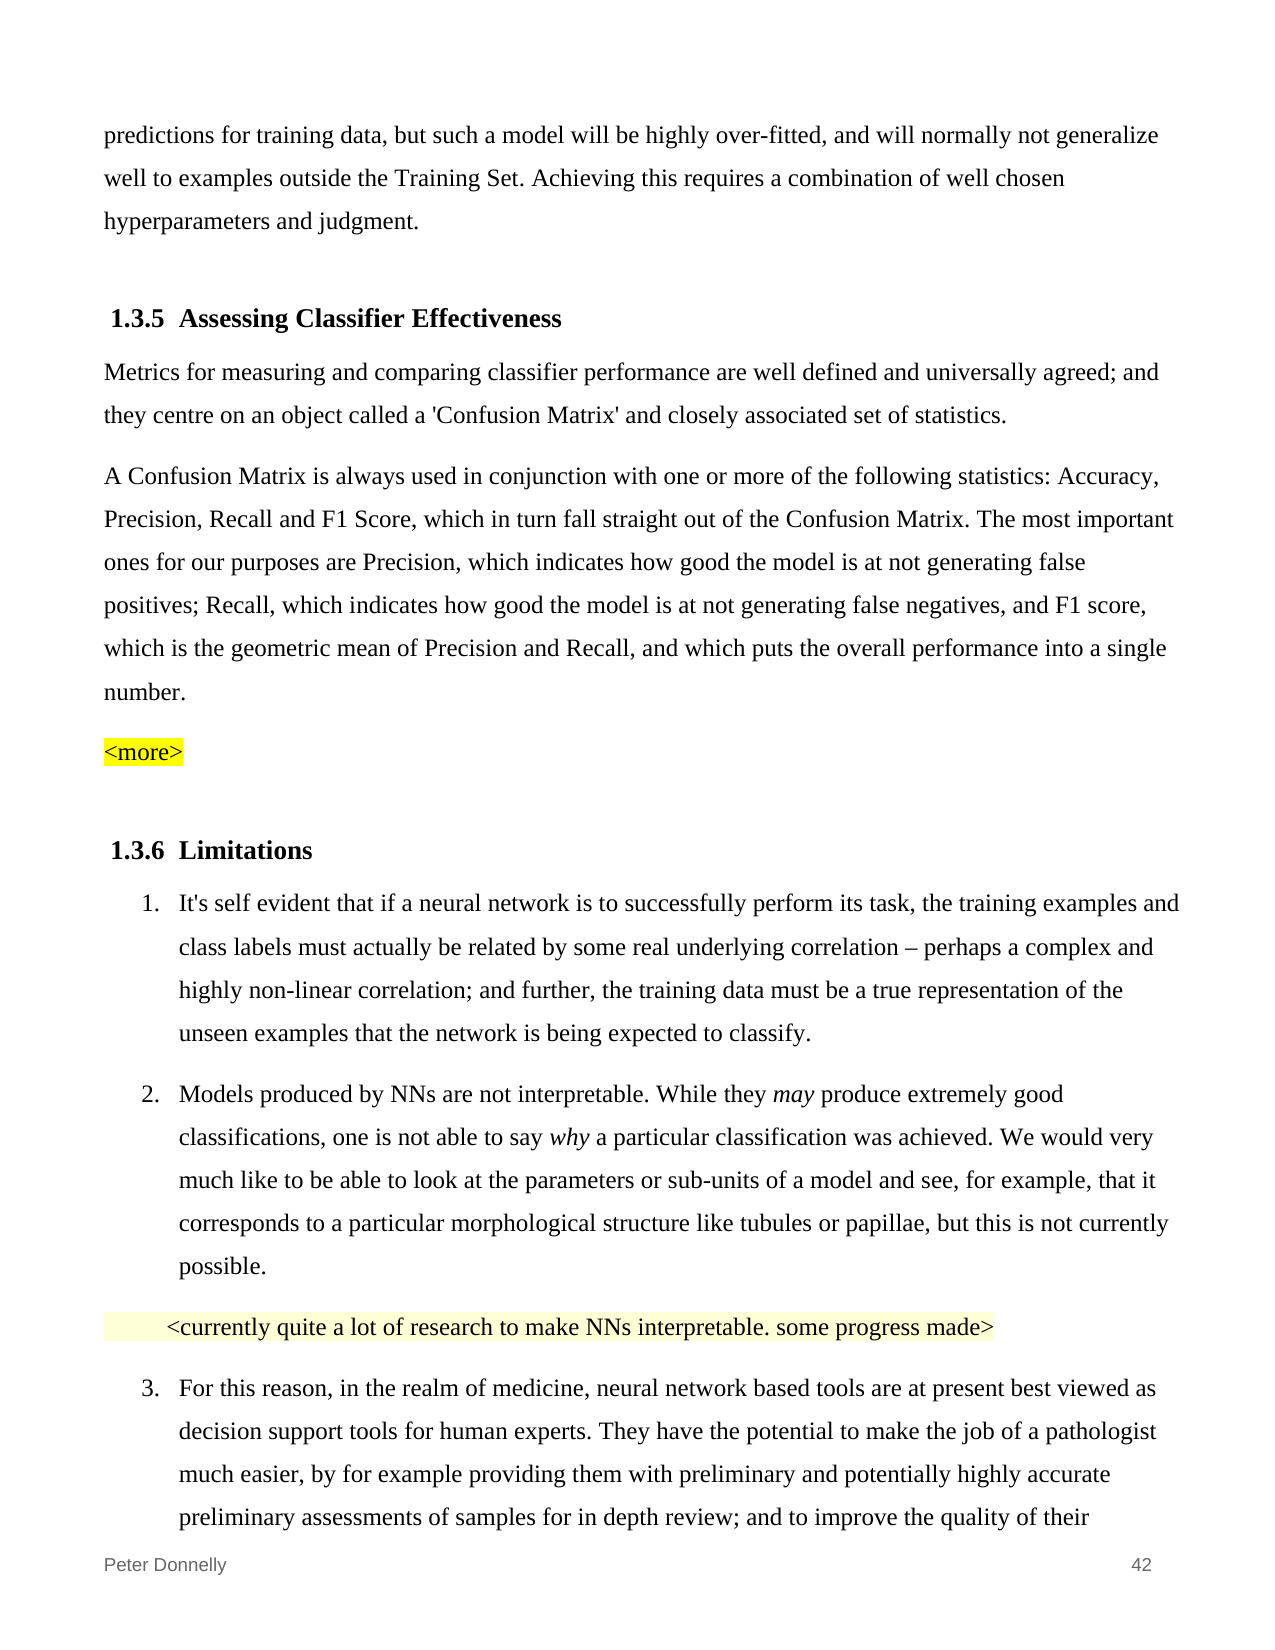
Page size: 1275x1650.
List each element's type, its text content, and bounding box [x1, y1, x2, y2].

text Metrics for measuring and comparing classifier performance are well defined and universally agreed; and they centre on an object called a 'Confusion Matrix' and closely associated set of statistics. [103, 357, 1181, 429]
text <more> [103, 737, 1181, 766]
list For this reason, in the realm of medicine, neural network based tools are at present best viewed as decision support tools for human experts. They have the potential to make the job of a pathologist much easier, by for example providing them with preliminary and potentially highly accurate preliminary assessments of samples for in depth review; and to improve the quality of their [141, 1373, 1181, 1531]
list Models produced by NNs are not interpretable. While they may produce extremely good classifications, one is not able to say why a particular classification was achieved. We would very much like to be able to look at the parameters or sub-units of a model and see, for example, that it corresponds to a particular morphological structure like tubules or papillae, but this is not currently possible. [141, 1079, 1181, 1280]
text <currently quite a lot of research to make NNs interpretable. some progress made> [103, 1312, 1181, 1341]
text predictions for training data, but such a model will be highly over-fitted, and will normally not generalize well to examples outside the Training Set. Achieving this requires a combination of well chosen hyperparameters and judgment. [103, 120, 1181, 235]
text A Confusion Matrix is always used in conjunction with one or more of the following statistics: Accuracy, Precision, Recall and F1 Score, which in turn fall straight out of the Confusion Matrix. The most important ones for our purposes are Precision, which indicates how good the model is at not generating false positives; Recall, which indicates how good the model is at not generating false negatives, and F1 score, which is the geometric mean of Precision and Recall, and which puts the overall performance into a single number. [103, 461, 1181, 705]
list It's self evident that if a neural network is to successfully perform its task, the training examples and class labels must actually be related by some real underlying correlation – perhaps a complex and highly non-linear correlation; and further, the training data must be a true representation of the unseen examples that the network is being expected to classify. [141, 888, 1181, 1047]
subtitle Assessing Classifier Effectiveness [103, 302, 1181, 333]
subtitle Limitations [103, 834, 1181, 865]
